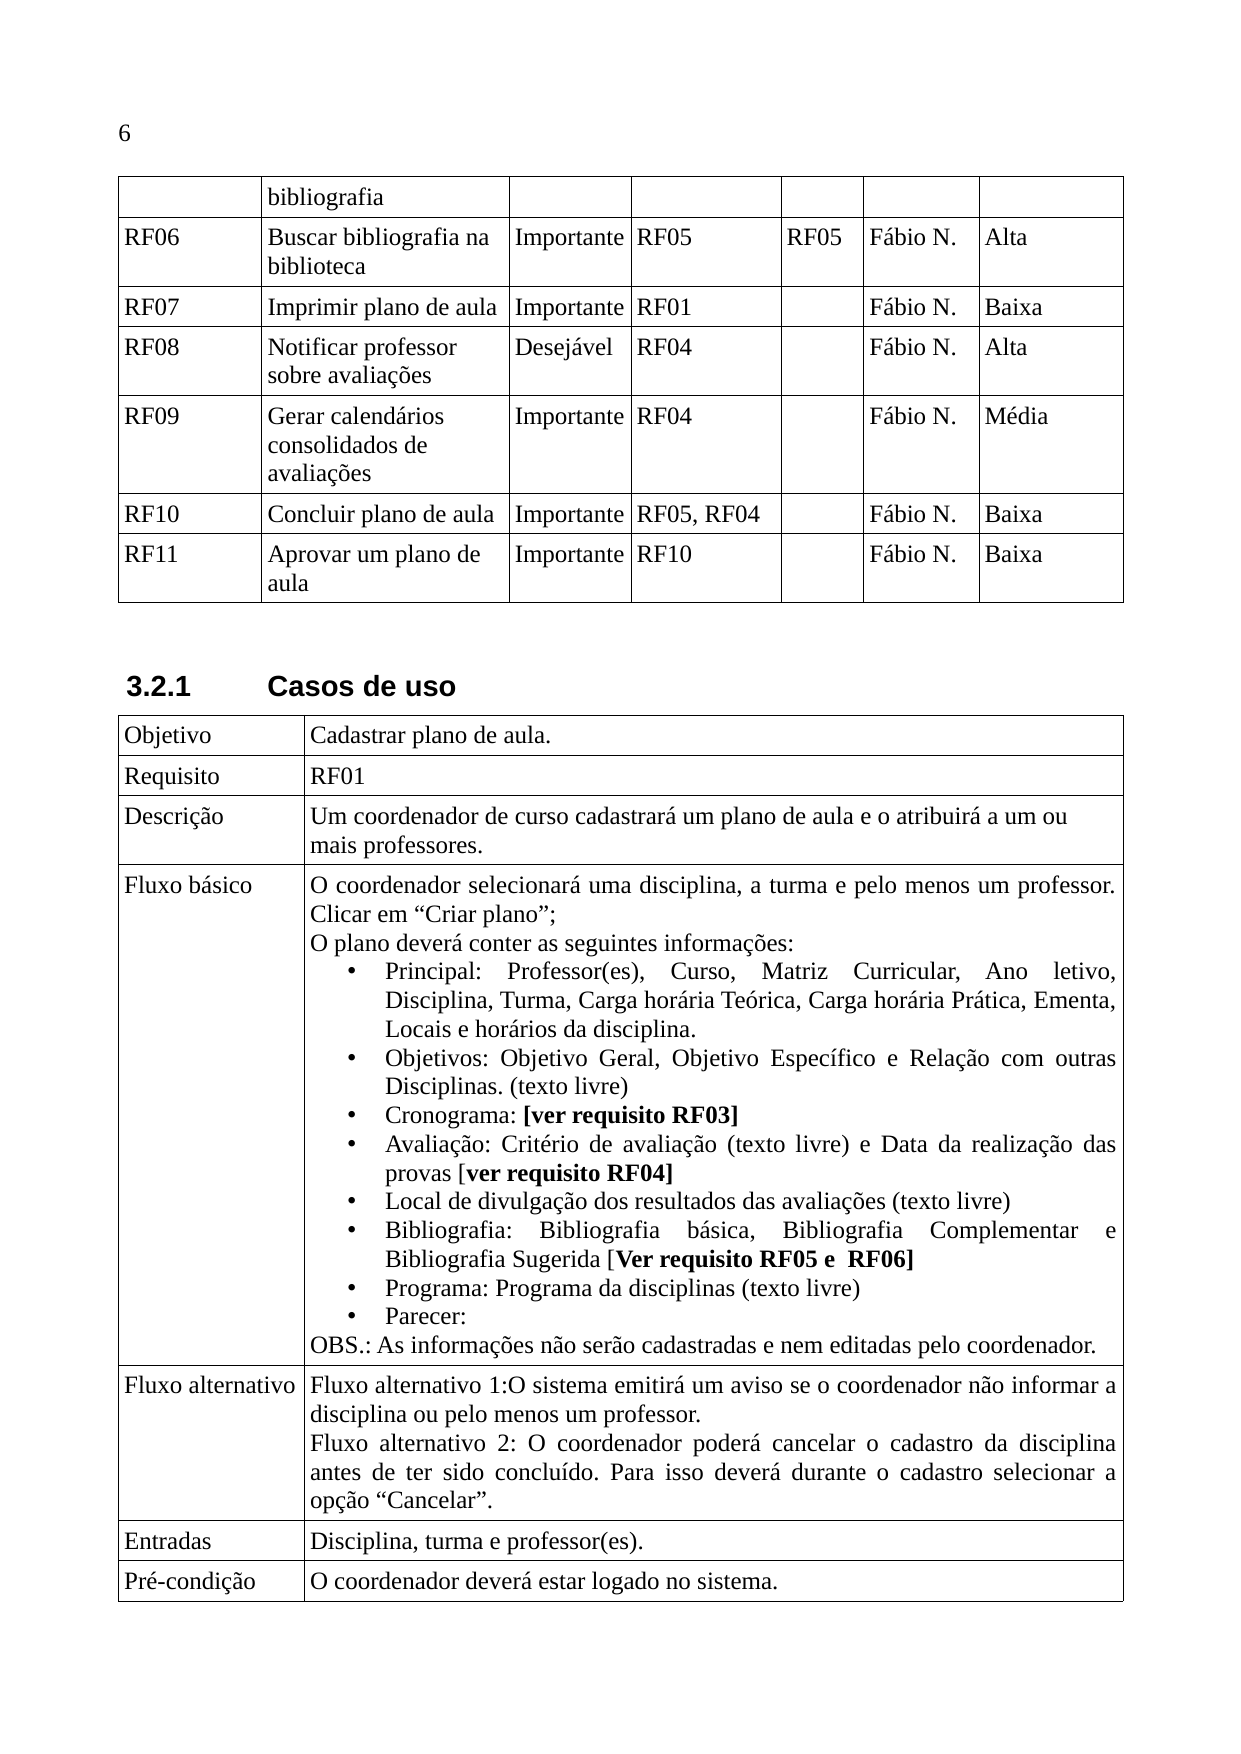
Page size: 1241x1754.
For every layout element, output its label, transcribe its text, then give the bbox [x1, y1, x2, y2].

table_cell Baixa [980, 534, 1123, 602]
table_cell Um coordenador de curso cadastrará um plano de aula e o atribuirá a um ou mais professores. [305, 796, 1123, 864]
table_cell RF11 [119, 534, 261, 602]
table_cell [119, 177, 261, 217]
table_cell RF04 [632, 396, 781, 493]
table_cell [782, 327, 863, 395]
table_cell [864, 177, 979, 217]
table_cell [632, 177, 781, 217]
table_cell Importante [510, 218, 631, 286]
table_cell Fábio N. [864, 534, 979, 602]
table_cell Baixa [980, 494, 1123, 533]
table_cell Importante [510, 534, 631, 602]
table_cell RF10 [632, 534, 781, 602]
table_cell RF05, RF04 [632, 494, 781, 533]
table_cell RF05 [782, 218, 863, 286]
table_cell Aprovar um plano de aula [262, 534, 509, 602]
table_cell [782, 534, 863, 602]
table_cell Gerar calendários consolidados de avaliações [262, 396, 509, 493]
table_cell bibliografia [262, 177, 509, 217]
table_cell [782, 177, 863, 217]
table_header Objetivo [119, 716, 304, 755]
table_cell [782, 396, 863, 493]
table_cell Buscar bibliografia na biblioteca [262, 218, 509, 286]
table_cell Importante [510, 494, 631, 533]
table_cell Importante [510, 396, 631, 493]
table_cell RF04 [632, 327, 781, 395]
subtitle Casos de uso [118, 669, 1122, 702]
table_cell [782, 287, 863, 326]
table_cell Fluxo alternativo [119, 1366, 304, 1520]
table_cell RF05 [632, 218, 781, 286]
table_cell RF07 [119, 287, 261, 326]
table_cell Fluxo básico [119, 865, 304, 1365]
table_cell [782, 494, 863, 533]
table_cell Fluxo alternativo 1:O sistema emitirá um aviso se o coordenador não informar a disciplina ou pelo menos um professor. Fluxo alternativo 2: O coordenador poderá cancelar o cadastro da disciplina antes de ter sido concluído. Para isso deverá durante o cadastro selecionar a opção “Cancelar”. [305, 1366, 1123, 1520]
table_cell Disciplina, turma e professor(es). [305, 1521, 1123, 1560]
table_cell Fábio N. [864, 327, 979, 395]
table_cell Alta [980, 327, 1123, 395]
table_cell Fábio N. [864, 287, 979, 326]
table_cell RF10 [119, 494, 261, 533]
table_cell Desejável [510, 327, 631, 395]
table_cell O coordenador selecionará uma disciplina, a turma e pelo menos um professor. Clicar em “Criar plano”; O plano deverá conter as seguintes informações: Principal: Professor(es), Curso, Matriz Curricular, Ano letivo, Disciplina, Turma, Carga horária Teórica, Carga horária Prática, Ementa, Locais e horários da disciplina. Objetivos: Objetivo Geral, Objetivo Específico e Relação com outras Disciplinas. (texto livre) Cronograma: [ver requisito RF03] Avaliação: Critério de avaliação (texto livre) e Data da realização das provas [ver requisito RF04] Local de divulgação dos resultados das avaliações (texto livre) Bibliografia: Bibliografia básica, Bibliografia Complementar e Bibliografia Sugerida [Ver requisito RF05 e RF06] Programa: Programa da disciplinas (texto livre) Parecer: OBS.: As informações não serão cadastradas e nem editadas pelo coordenador. [305, 865, 1123, 1365]
table_cell Baixa [980, 287, 1123, 326]
table_cell RF09 [119, 396, 261, 493]
table_cell Média [980, 396, 1123, 493]
table_cell Descrição [119, 796, 304, 864]
table_cell O coordenador deverá estar logado no sistema. [305, 1561, 1123, 1601]
table_cell Requisito [119, 756, 304, 795]
table_cell Pré-condição [119, 1561, 304, 1601]
table_cell Concluir plano de aula [262, 494, 509, 533]
table_cell [980, 177, 1123, 217]
table_cell Alta [980, 218, 1123, 286]
table_cell [510, 177, 631, 217]
table_cell Fábio N. [864, 494, 979, 533]
table_cell Fábio N. [864, 218, 979, 286]
table_cell Imprimir plano de aula [262, 287, 509, 326]
table_cell Importante [510, 287, 631, 326]
table_cell Fábio N. [864, 396, 979, 493]
table_cell Entradas [119, 1521, 304, 1560]
table_header Cadastrar plano de aula. [305, 716, 1123, 755]
table_cell RF01 [305, 756, 1123, 795]
table_cell Notificar professor sobre avaliações [262, 327, 509, 395]
table_cell RF08 [119, 327, 261, 395]
table_cell RF06 [119, 218, 261, 286]
table_cell RF01 [632, 287, 781, 326]
